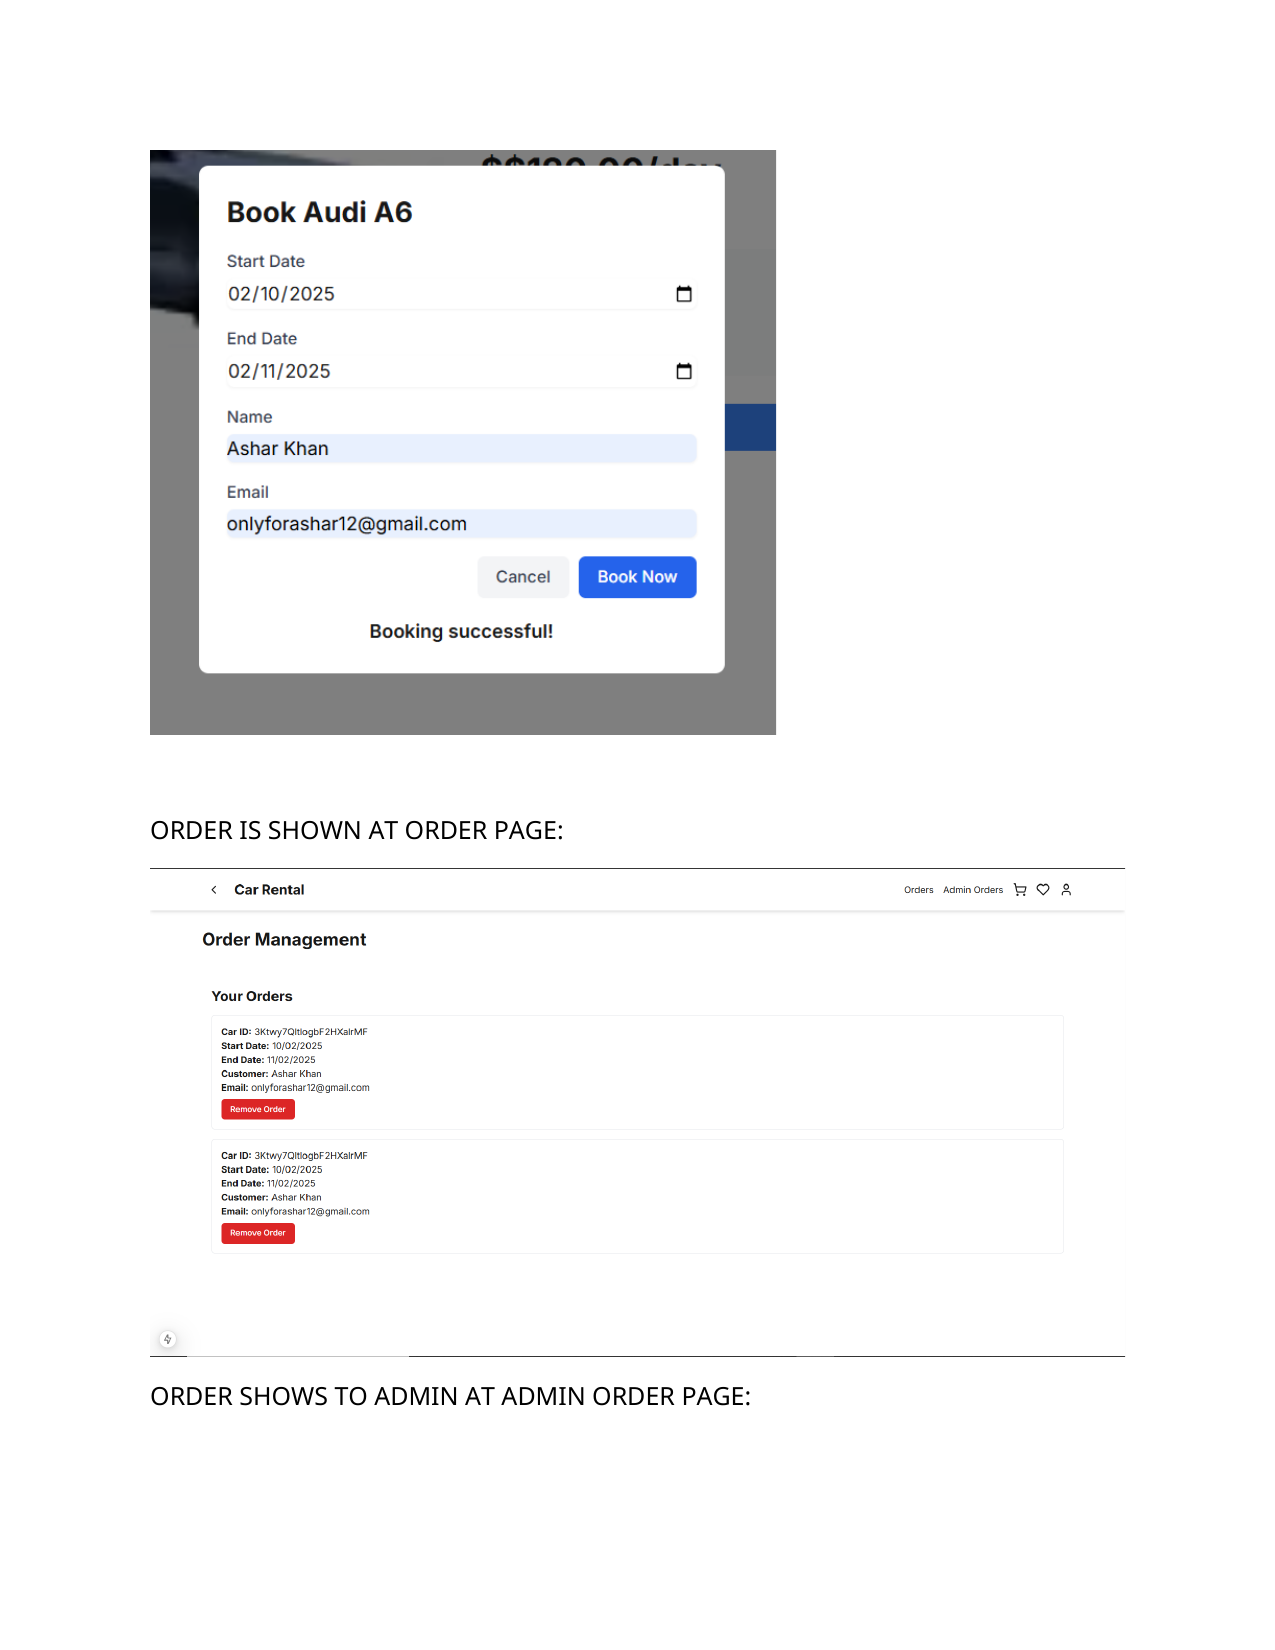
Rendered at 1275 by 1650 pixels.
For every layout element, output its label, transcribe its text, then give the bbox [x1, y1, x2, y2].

text ORDER SHOWS TO ADMIN AT ADMIN ORDER PAGE: [150, 1378, 1125, 1412]
text ORDER IS SHOWN AT ORDER PAGE: [150, 813, 1125, 847]
